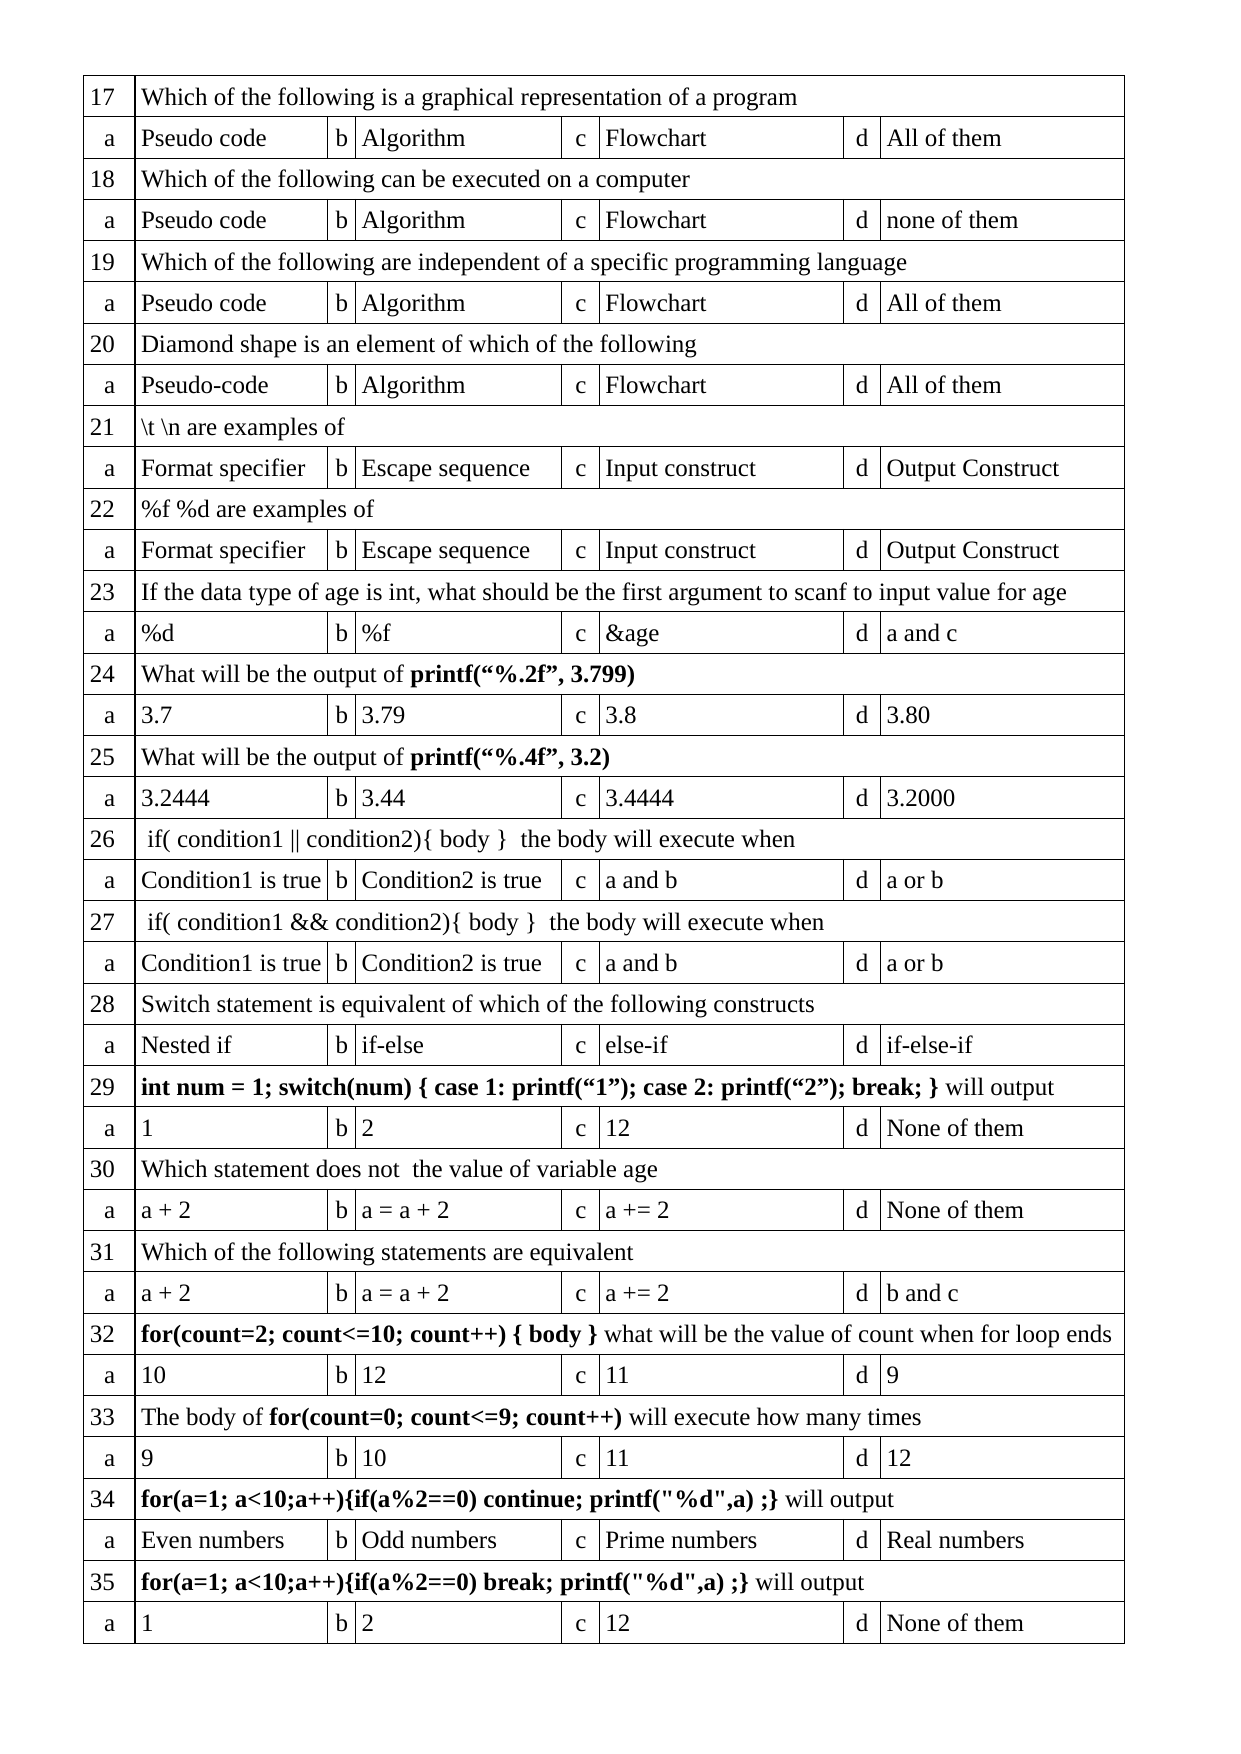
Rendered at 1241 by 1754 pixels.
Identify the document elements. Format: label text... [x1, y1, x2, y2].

table_cell d [844, 200, 880, 240]
table_cell 23 [84, 571, 134, 611]
table_cell b [328, 117, 355, 157]
table_cell Input construct [600, 530, 843, 570]
table_cell &age [600, 612, 843, 652]
table_cell a [84, 282, 134, 322]
table_cell Algorithm [356, 282, 561, 322]
table_cell b [328, 1107, 355, 1147]
table_cell Escape sequence [356, 530, 561, 570]
table_cell b [328, 1190, 355, 1230]
table_cell d [844, 1025, 880, 1065]
table_cell Diamond shape is an element of which of the following [136, 324, 1124, 364]
table_cell Algorithm [356, 365, 561, 405]
table_cell 34 [84, 1479, 134, 1519]
table_cell b [328, 1602, 355, 1642]
table_cell None of them [881, 1602, 1124, 1642]
table_cell 9 [881, 1355, 1124, 1395]
table_cell d [844, 1520, 880, 1560]
table_cell b [328, 777, 355, 817]
table_cell int num = 1; switch(num) { case 1: printf(“1”); case 2: printf(“2”); break; } will output [136, 1066, 1124, 1106]
table_cell Which of the following are independent of a specific programming language [136, 241, 1124, 281]
table_cell a += 2 [600, 1190, 843, 1230]
table_cell Flowchart [600, 117, 843, 157]
table_cell Condition1 is true [136, 860, 327, 900]
table_cell b [328, 1272, 355, 1312]
table_cell a and b [600, 942, 843, 982]
table_cell a [84, 365, 134, 405]
table_cell 32 [84, 1314, 134, 1354]
table_cell Which statement does not the value of variable age [136, 1149, 1124, 1189]
table_cell d [844, 612, 880, 652]
table_cell a or b [881, 942, 1124, 982]
table_cell a = a + 2 [356, 1272, 561, 1312]
table_cell Prime numbers [600, 1520, 843, 1560]
table_cell d [844, 1437, 880, 1477]
table_cell c [562, 860, 599, 900]
table_cell 19 [84, 241, 134, 281]
table_cell 10 [356, 1437, 561, 1477]
table_cell All of them [881, 365, 1124, 405]
table_cell none of them [881, 200, 1124, 240]
table_cell 10 [136, 1355, 327, 1395]
table_cell 35 [84, 1561, 134, 1601]
table_cell a += 2 [600, 1272, 843, 1312]
table_cell c [562, 200, 599, 240]
table_cell d [844, 1272, 880, 1312]
table_cell a [84, 860, 134, 900]
table_cell a [84, 1025, 134, 1065]
table_cell d [844, 777, 880, 817]
table_cell d [844, 1107, 880, 1147]
table_cell b [328, 530, 355, 570]
table_cell Algorithm [356, 117, 561, 157]
table_cell b [328, 200, 355, 240]
table_cell 20 [84, 324, 134, 364]
table_cell 2 [356, 1107, 561, 1147]
table_cell Which of the following can be executed on a computer [136, 159, 1124, 199]
table_cell d [844, 1602, 880, 1642]
table_cell Input construct [600, 447, 843, 487]
table_cell \t \n are examples of [136, 406, 1124, 446]
table_cell c [562, 530, 599, 570]
table_cell a [84, 447, 134, 487]
table_cell 12 [881, 1437, 1124, 1477]
table_cell a [84, 1437, 134, 1477]
table_cell c [562, 447, 599, 487]
table_cell 3.79 [356, 695, 561, 735]
table_cell If the data type of age is int, what should be the first argument to scanf to input value for age [136, 571, 1124, 611]
table_cell a [84, 1602, 134, 1642]
table_cell a [84, 1107, 134, 1147]
table_cell Pseudo-code [136, 365, 327, 405]
table_cell 18 [84, 159, 134, 199]
table_cell c [562, 777, 599, 817]
table_cell a + 2 [136, 1190, 327, 1230]
table_cell d [844, 1355, 880, 1395]
table_cell 1 [136, 1602, 327, 1642]
table_cell a [84, 1520, 134, 1560]
table_cell 12 [600, 1107, 843, 1147]
table_cell b [328, 1437, 355, 1477]
table_cell d [844, 860, 880, 900]
table_cell %f %d are examples of [136, 489, 1124, 529]
table_cell 3.7 [136, 695, 327, 735]
table_cell 3.4444 [600, 777, 843, 817]
table_cell What will be the output of printf(“%.2f”, 3.799) [136, 654, 1124, 694]
table_cell for(a=1; a<10;a++){if(a%2==0) continue; printf("%d",a) ;} will output [136, 1479, 1124, 1519]
table_cell Condition1 is true [136, 942, 327, 982]
table_cell c [562, 1272, 599, 1312]
table_cell 3.44 [356, 777, 561, 817]
table_cell a + 2 [136, 1272, 327, 1312]
table_cell a [84, 777, 134, 817]
table_cell Escape sequence [356, 447, 561, 487]
table_cell 11 [600, 1355, 843, 1395]
table_cell a [84, 117, 134, 157]
table_cell Flowchart [600, 200, 843, 240]
table_cell c [562, 1025, 599, 1065]
table_cell d [844, 530, 880, 570]
table_cell 2 [356, 1602, 561, 1642]
table_cell Switch statement is equivalent of which of the following constructs [136, 984, 1124, 1024]
table_cell Nested if [136, 1025, 327, 1065]
table_cell a [84, 695, 134, 735]
table_cell Condition2 is true [356, 860, 561, 900]
table_cell a [84, 612, 134, 652]
table_cell 25 [84, 736, 134, 776]
table_cell a and c [881, 612, 1124, 652]
table_cell c [562, 282, 599, 322]
table_cell Flowchart [600, 365, 843, 405]
table_cell 22 [84, 489, 134, 529]
table_cell c [562, 365, 599, 405]
table_cell a and b [600, 860, 843, 900]
table_cell Which of the following is a graphical representation of a program [136, 76, 1124, 116]
table_cell Pseudo code [136, 282, 327, 322]
table_cell a or b [881, 860, 1124, 900]
table_cell Pseudo code [136, 200, 327, 240]
table_cell b [328, 612, 355, 652]
table_cell d [844, 365, 880, 405]
table_cell a [84, 530, 134, 570]
table_cell 3.2000 [881, 777, 1124, 817]
table_cell 28 [84, 984, 134, 1024]
table_cell None of them [881, 1190, 1124, 1230]
table_cell b [328, 282, 355, 322]
table_cell c [562, 1190, 599, 1230]
table_cell Odd numbers [356, 1520, 561, 1560]
table_cell b and c [881, 1272, 1124, 1312]
table_cell All of them [881, 282, 1124, 322]
table_cell a [84, 1355, 134, 1395]
table_cell d [844, 942, 880, 982]
table_cell a [84, 1272, 134, 1312]
table_cell a [84, 1190, 134, 1230]
table_cell 9 [136, 1437, 327, 1477]
table_cell 26 [84, 819, 134, 859]
table_cell b [328, 1520, 355, 1560]
table_cell a [84, 942, 134, 982]
table_cell a = a + 2 [356, 1190, 561, 1230]
table_cell b [328, 447, 355, 487]
table_cell 11 [600, 1437, 843, 1477]
table_cell None of them [881, 1107, 1124, 1147]
table_cell b [328, 1025, 355, 1065]
table_cell 17 [84, 76, 134, 116]
table_cell 27 [84, 901, 134, 941]
table_cell c [562, 117, 599, 157]
table_cell The body of for(count=0; count<=9; count++) will execute how many times [136, 1396, 1124, 1436]
table_cell c [562, 1602, 599, 1642]
table_cell Output Construct [881, 447, 1124, 487]
table_cell for(a=1; a<10;a++){if(a%2==0) break; printf("%d",a) ;} will output [136, 1561, 1124, 1601]
table_cell Flowchart [600, 282, 843, 322]
table_cell d [844, 282, 880, 322]
table_cell 33 [84, 1396, 134, 1436]
table_cell 3.8 [600, 695, 843, 735]
table_cell d [844, 1190, 880, 1230]
table_cell if-else-if [881, 1025, 1124, 1065]
table_cell %f [356, 612, 561, 652]
table_cell b [328, 365, 355, 405]
table_cell c [562, 942, 599, 982]
table_cell c [562, 1520, 599, 1560]
table_cell for(count=2; count<=10; count++) { body } what will be the value of count when for loop ends [136, 1314, 1124, 1354]
table_cell if( condition1 || condition2){ body } the body will execute when [136, 819, 1124, 859]
table_cell Output Construct [881, 530, 1124, 570]
table_cell 12 [356, 1355, 561, 1395]
table_cell Even numbers [136, 1520, 327, 1560]
table_cell What will be the output of printf(“%.4f”, 3.2) [136, 736, 1124, 776]
table_cell a [84, 200, 134, 240]
table_cell if( condition1 && condition2){ body } the body will execute when [136, 901, 1124, 941]
table_cell Format specifier [136, 447, 327, 487]
table_cell 21 [84, 406, 134, 446]
table_cell if-else [356, 1025, 561, 1065]
table_cell b [328, 860, 355, 900]
table_cell 29 [84, 1066, 134, 1106]
table_cell c [562, 1355, 599, 1395]
table_cell d [844, 117, 880, 157]
table_cell c [562, 1107, 599, 1147]
table_cell 1 [136, 1107, 327, 1147]
table_cell 24 [84, 654, 134, 694]
table_cell %d [136, 612, 327, 652]
table_cell c [562, 1437, 599, 1477]
table_cell All of them [881, 117, 1124, 157]
table_cell Pseudo code [136, 117, 327, 157]
table_cell 3.80 [881, 695, 1124, 735]
table_cell c [562, 695, 599, 735]
table_cell else-if [600, 1025, 843, 1065]
table_cell Which of the following statements are equivalent [136, 1231, 1124, 1271]
table_cell d [844, 695, 880, 735]
table_cell c [562, 612, 599, 652]
table_cell 12 [600, 1602, 843, 1642]
table_cell d [844, 447, 880, 487]
table_cell b [328, 942, 355, 982]
table_cell Condition2 is true [356, 942, 561, 982]
table_cell 31 [84, 1231, 134, 1271]
table_cell b [328, 695, 355, 735]
table_cell Real numbers [881, 1520, 1124, 1560]
table_cell Algorithm [356, 200, 561, 240]
table_cell b [328, 1355, 355, 1395]
table_cell 3.2444 [136, 777, 327, 817]
table_cell Format specifier [136, 530, 327, 570]
table_cell 30 [84, 1149, 134, 1189]
